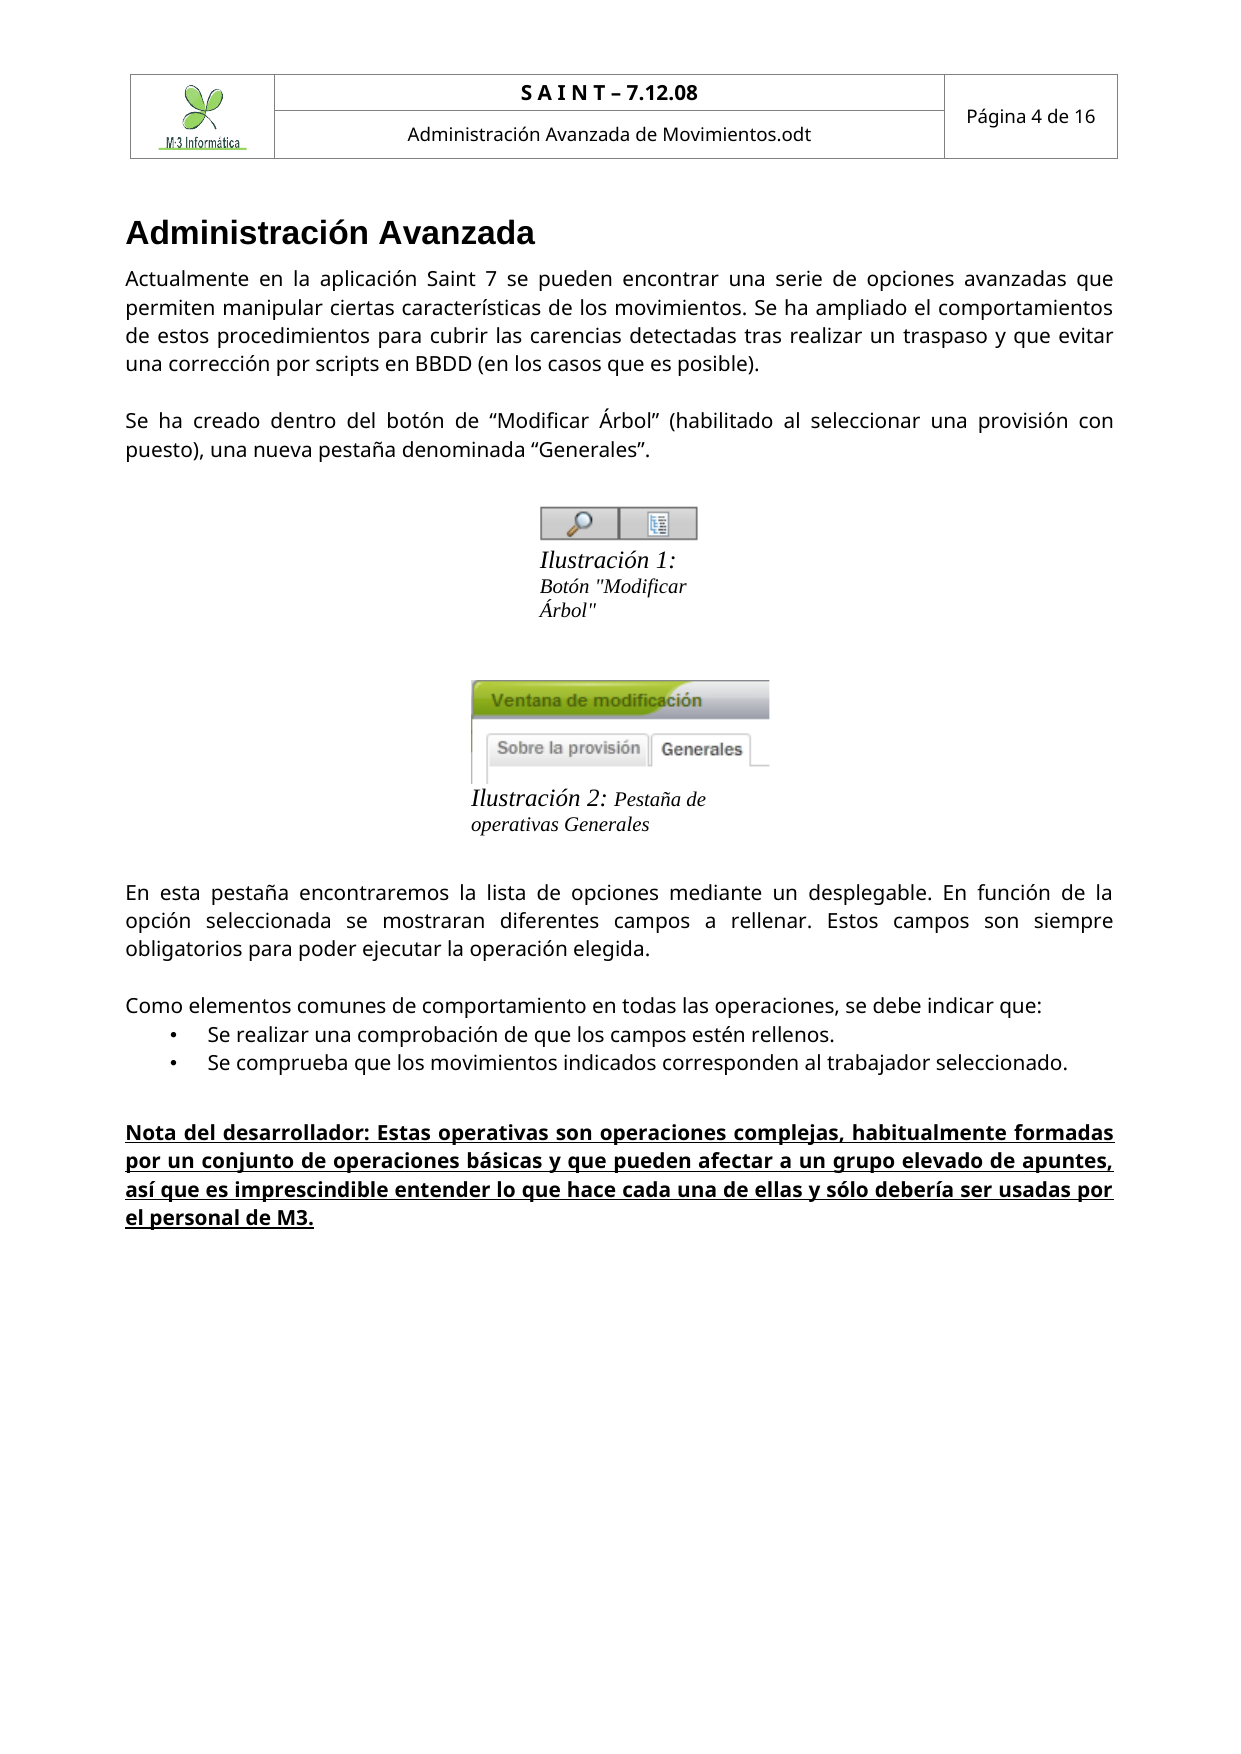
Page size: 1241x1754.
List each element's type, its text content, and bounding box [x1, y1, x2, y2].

text Ilustración 1: Botón "Modificar Árbol" [539, 545, 701, 622]
subtitle Administración Avanzada [125, 213, 1115, 252]
picture [471, 680, 770, 784]
list Se realizar una comprobación de que los campos estén rellenos. [170, 1020, 1115, 1048]
text En esta pestaña encontraremos la lista de opciones mediante un desplegable. En función de la opción seleccionada se mostraran diferentes campos a rellenar. Estos campos son siempre obligatorios para poder ejecutar la operación elegida. [125, 878, 1115, 963]
text Actualmente en la aplicación Saint 7 se pueden encontrar una serie de opciones avanzadas que permiten manipular ciertas características de los movimientos. Se ha ampliado el comportamientos de estos procedimientos para cubrir las carencias detectadas tras realizar un traspaso y que evitar una corrección por scripts en BBDD (en los casos que es posible). [125, 264, 1115, 378]
text Nota del desarrollador: Estas operativas son operaciones complejas, habitualmente formadas [125, 1118, 1115, 1142]
text Como elementos comunes de comportamiento en todas las operaciones, se debe indicar que: [125, 991, 1115, 1020]
text Ilustración 2: Pestaña de operativas Generales [471, 784, 769, 836]
list Se comprueba que los movimientos indicados corresponden al trabajador seleccionado. [170, 1048, 1115, 1077]
picture [539, 504, 701, 545]
picture [158, 83, 247, 150]
text Se ha creado dentro del botón de “Modificar Árbol” (habilitado al seleccionar una provisión con puesto), una nueva pestaña denominada “Generales”. [125, 406, 1115, 463]
text por un conjunto de operaciones básicas y que pueden afectar a un grupo elevado de apuntes, así que es imprescindible entender lo que hace cada una de ellas y sólo debería ser usadas por el personal de M3. [125, 1143, 1115, 1232]
